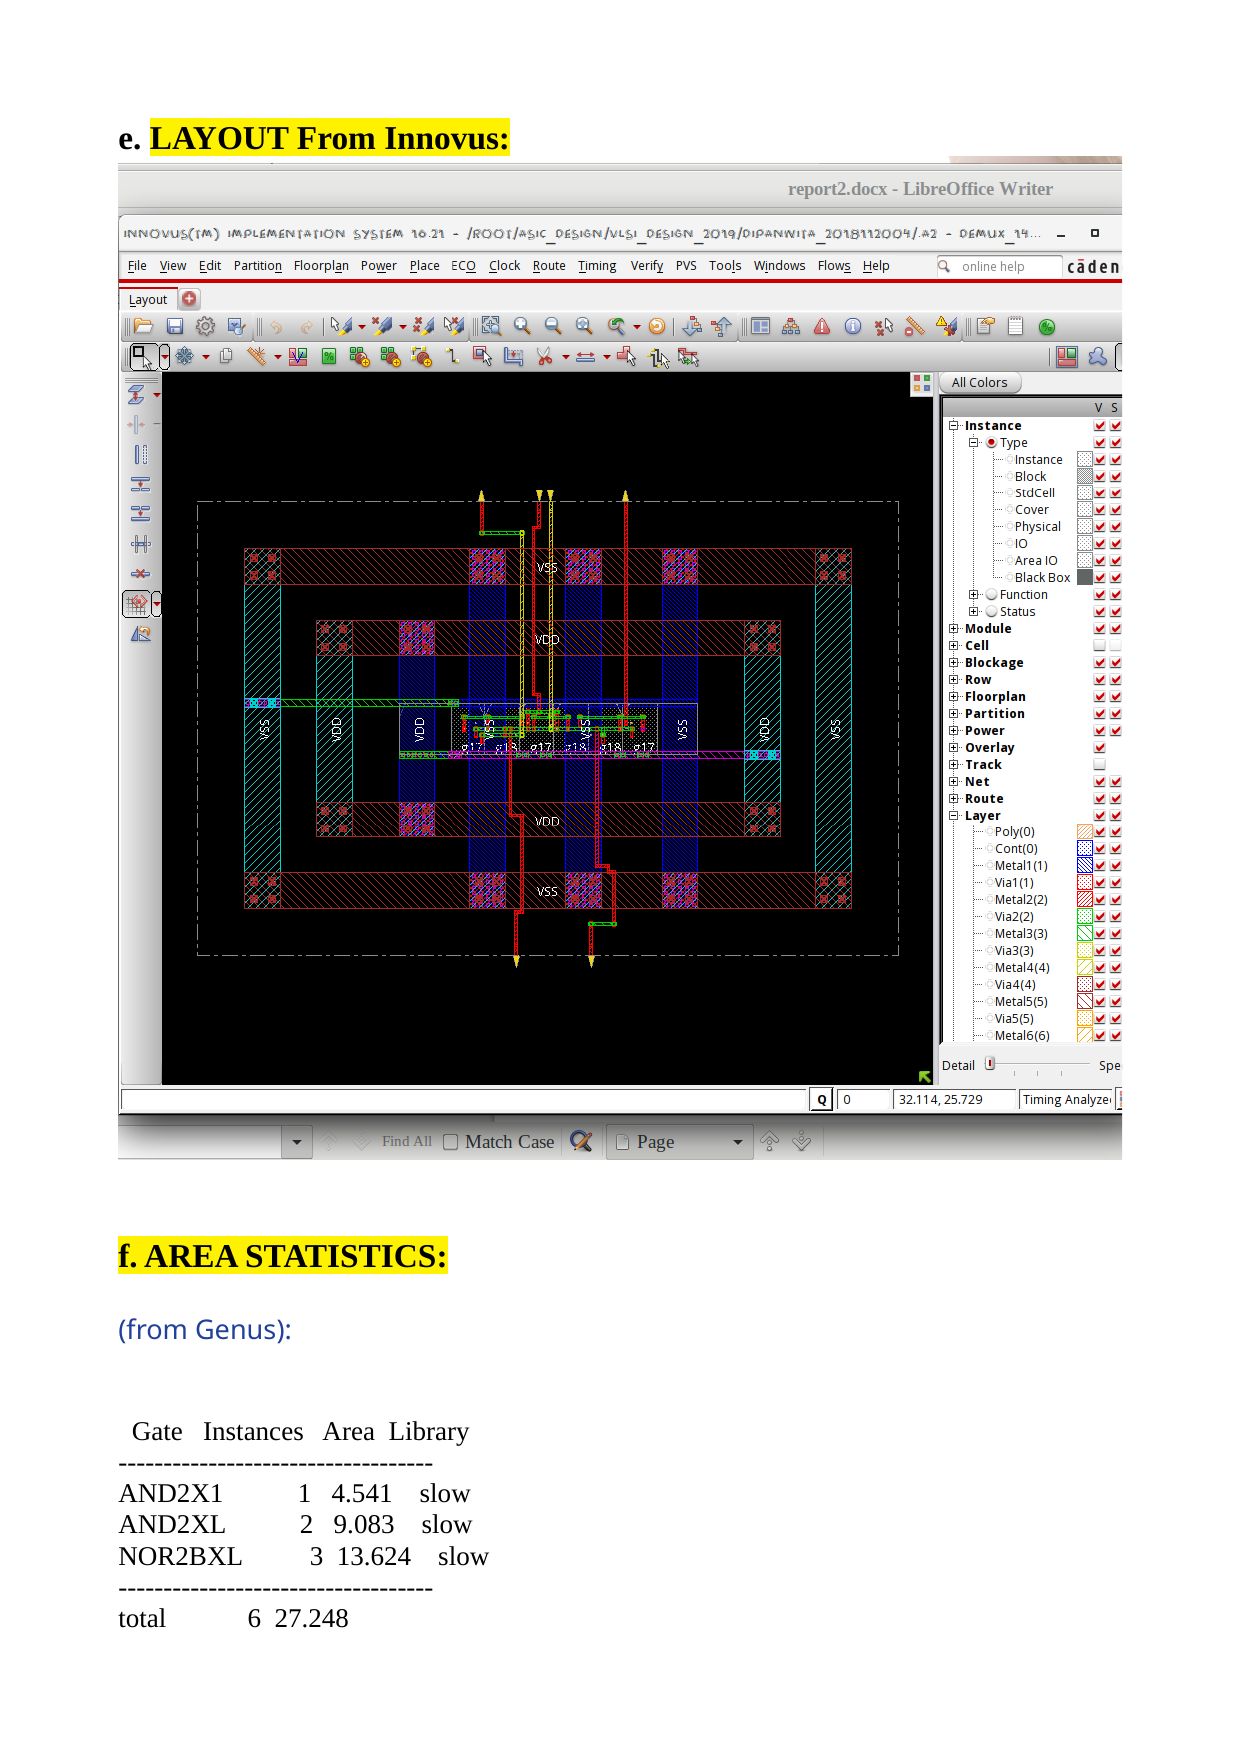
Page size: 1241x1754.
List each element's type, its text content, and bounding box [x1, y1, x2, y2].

text ----------------------------------- [118, 1571, 1122, 1602]
text f. AREA STATISTICS: [118, 1236, 1122, 1274]
text AND2X1 1 4.541 slow [118, 1477, 1122, 1509]
picture [118, 156, 1123, 1160]
text NOR2BXL 3 13.624 slow [118, 1540, 1122, 1571]
text (from Genus): [118, 1310, 1122, 1347]
text AND2XL 2 9.083 slow [118, 1509, 1122, 1540]
text e. LAYOUT From Innovus: [118, 118, 1122, 156]
text total 6 27.248 [118, 1602, 1122, 1633]
text ----------------------------------- [118, 1446, 1122, 1477]
text Gate Instances Area Library [118, 1415, 1122, 1446]
